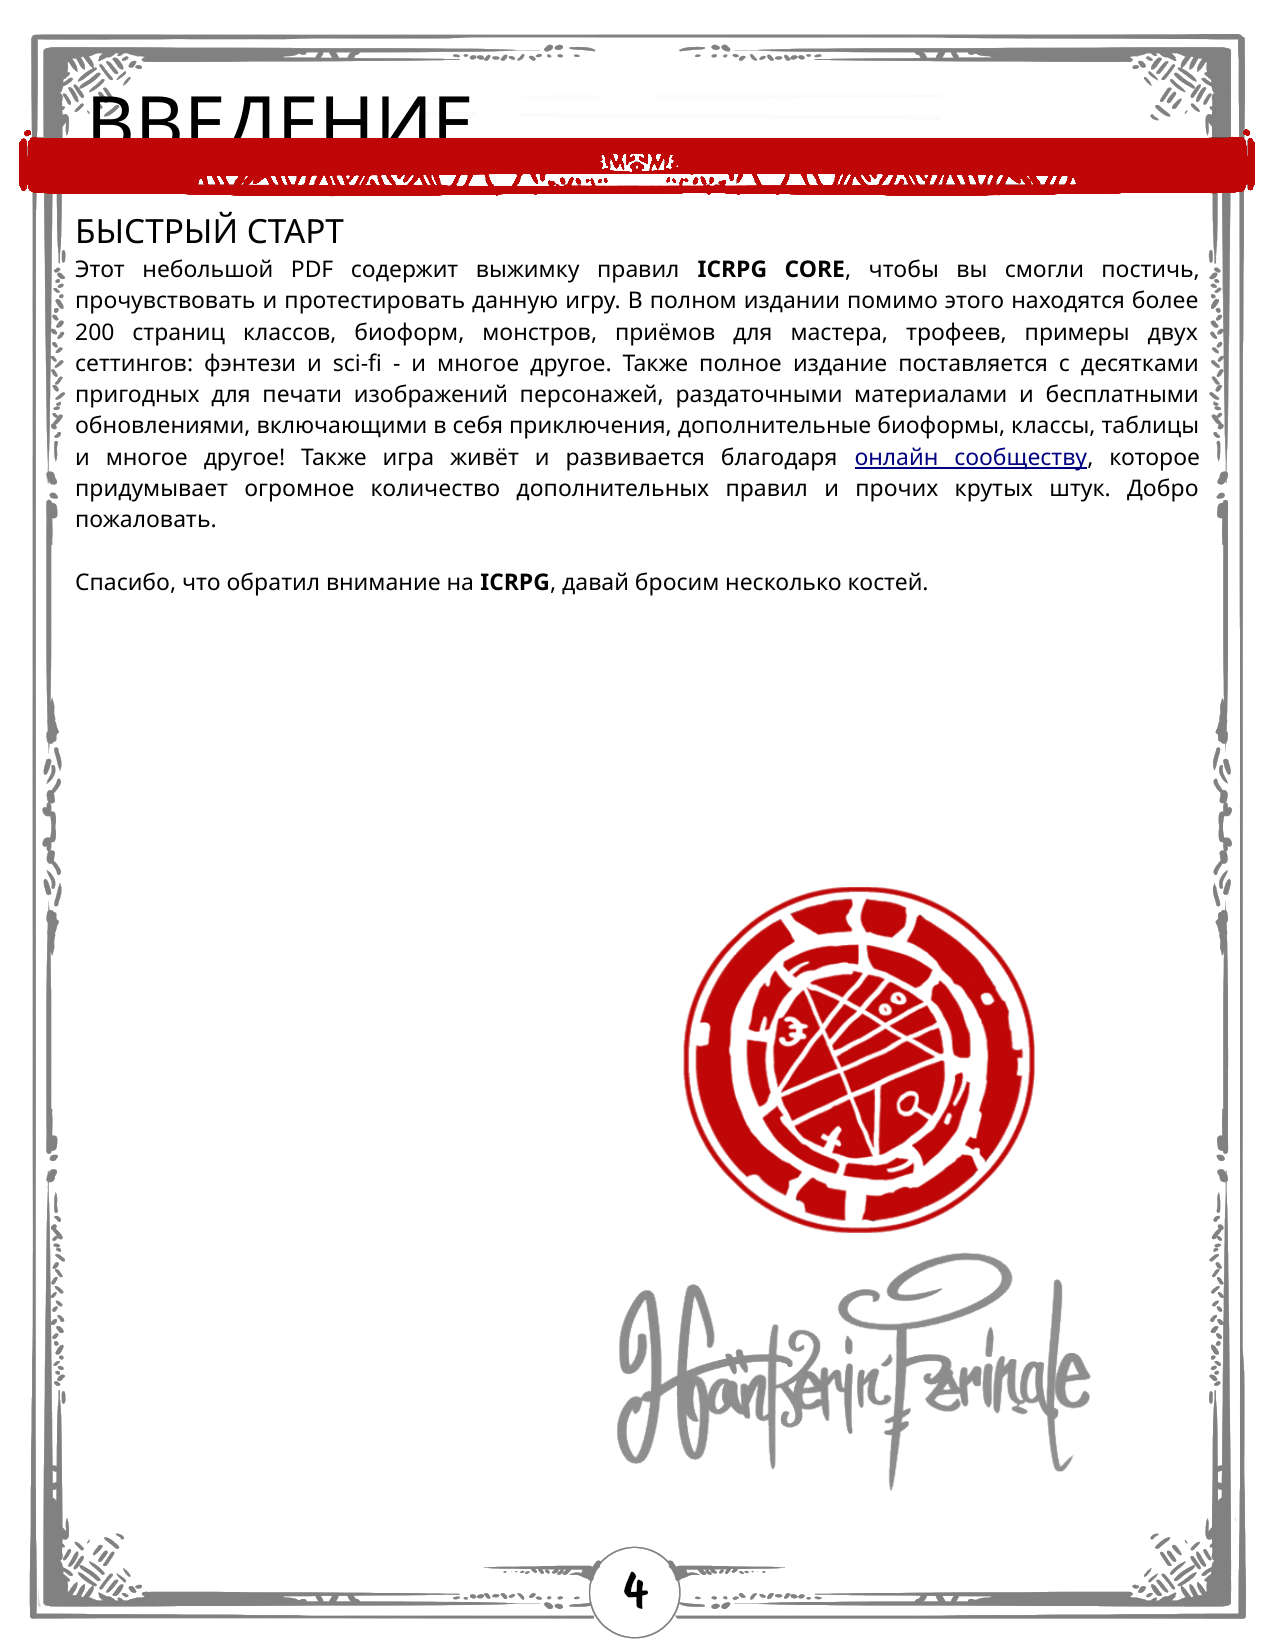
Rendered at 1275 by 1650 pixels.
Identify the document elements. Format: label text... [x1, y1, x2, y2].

picture [0, 6, 1275, 1647]
text Спасибо, что обратил внимание на ICRPG, давай бросим несколько костей. [75, 566, 1125, 597]
text Этот небольшой PDF содержит выжимку правил ICRPG CORE, чтобы вы смогли постичь, прочувствовать и протестировать данную игру. В полном издании помимо этого находятся более 200 страниц классов, биоформ, монстров, приёмов для мастера, трофеев, примеры двух сеттингов: фэнтези и sci-fi - и многое другое. Также полное издание поставляется с десятками пригодных для печати изображений персонажей, раздаточными материалами и бесплатными обновлениями, включающими в себя приключения, дополнительные биоформы, классы, таблицы и многое другое! Также игра живёт и развивается благодаря онлайн сообществу, которое придумывает огромное количество дополнительных правил и прочих крутых штук. Добро пожаловать. [75, 253, 1200, 534]
subtitle БЫСТРЫЙ СТАРТ [75, 203, 1275, 253]
